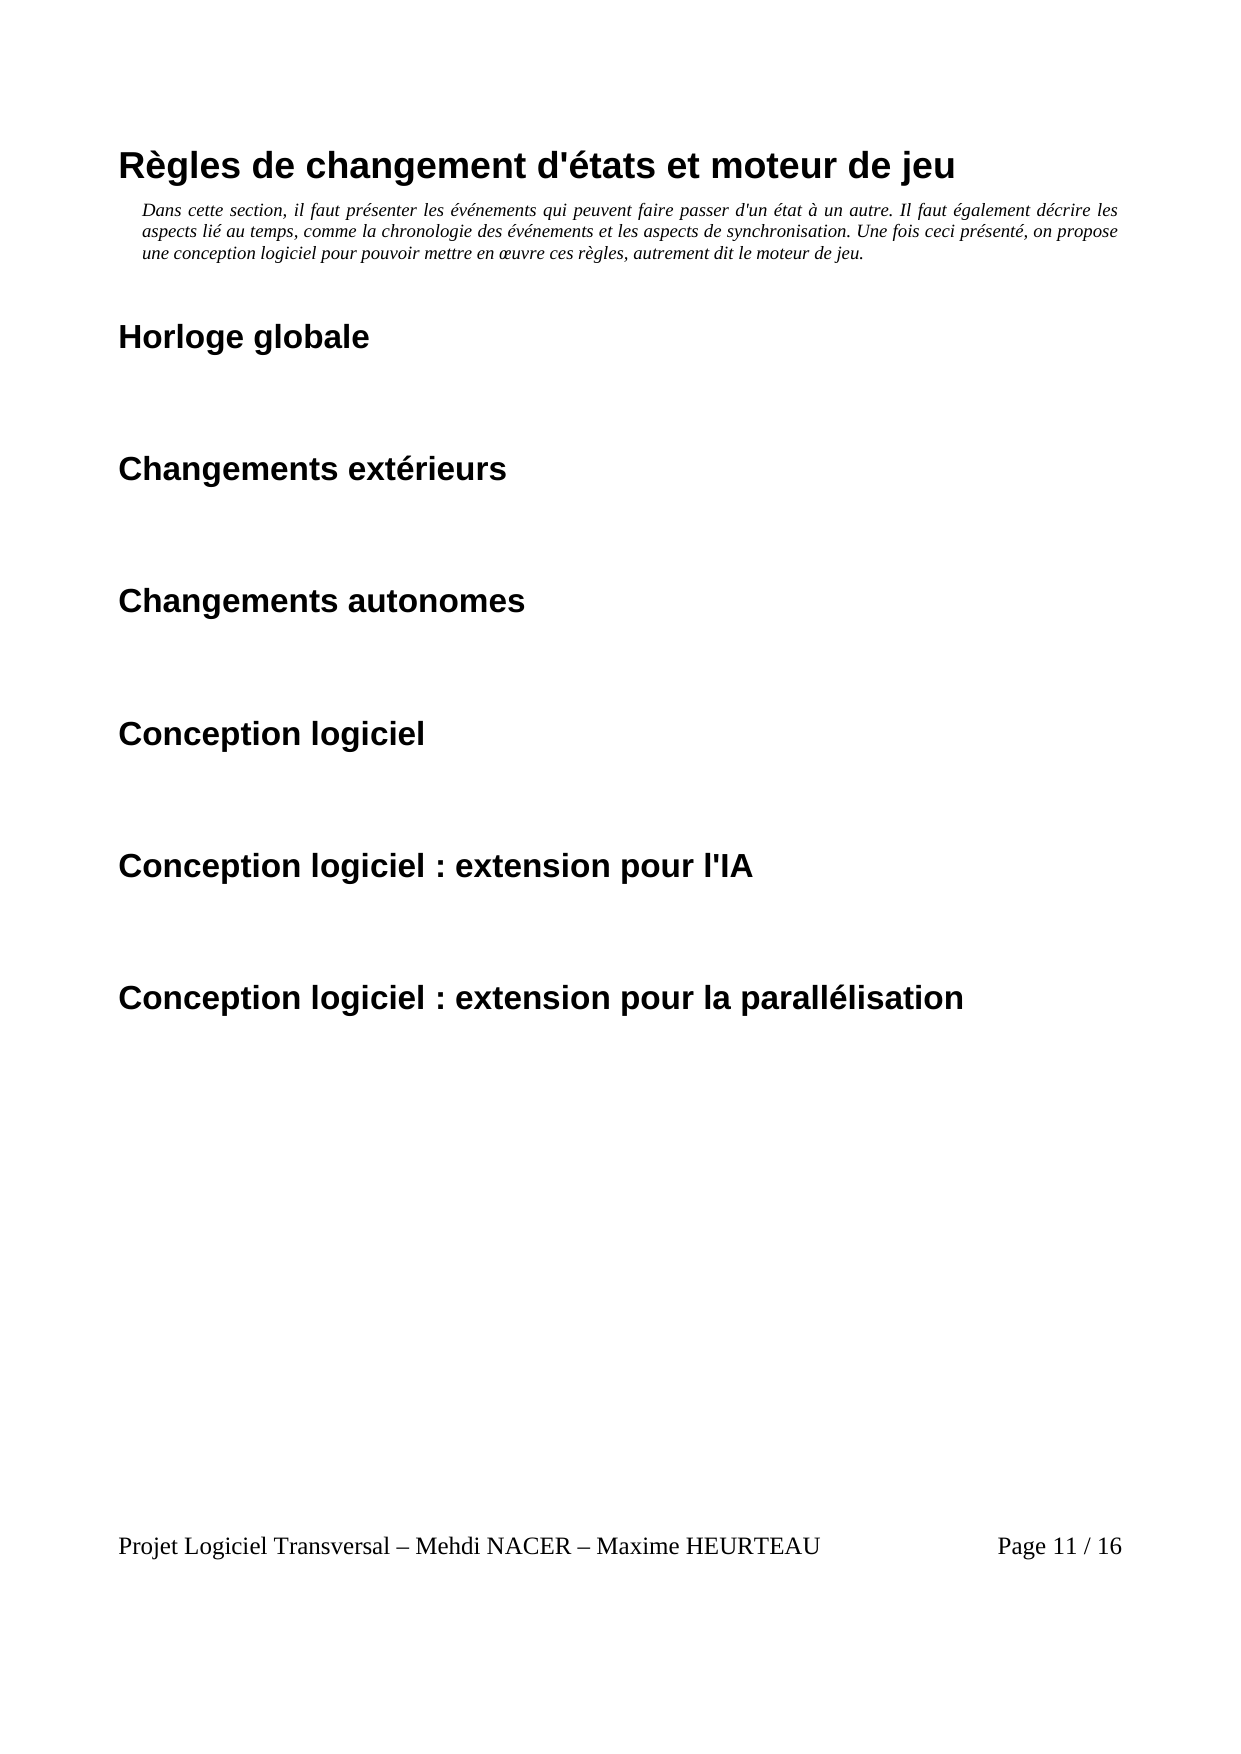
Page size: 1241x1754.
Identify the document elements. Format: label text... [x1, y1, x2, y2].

subtitle Changements autonomes [118, 582, 1122, 620]
text Dans cette section, il faut présenter les événements qui peuvent faire passer d'un état à un autre. Il faut également décrire les aspects lié au temps, comme la chronologie des événements et les aspects de synchronisation. Une fois ceci présenté, on propose une conception logiciel pour pouvoir mettre en œuvre ces règles, autrement dit le moteur de jeu. [142, 199, 1122, 263]
subtitle Conception logiciel : extension pour l'IA [118, 846, 1122, 884]
subtitle Conception logiciel [118, 714, 1122, 752]
subtitle Horloge globale [118, 317, 1122, 356]
subtitle Conception logiciel : extension pour la parallélisation [118, 978, 1122, 1017]
subtitle Règles de changement d'états et moteur de jeu [118, 143, 1122, 186]
subtitle Changements extérieurs [118, 449, 1122, 488]
